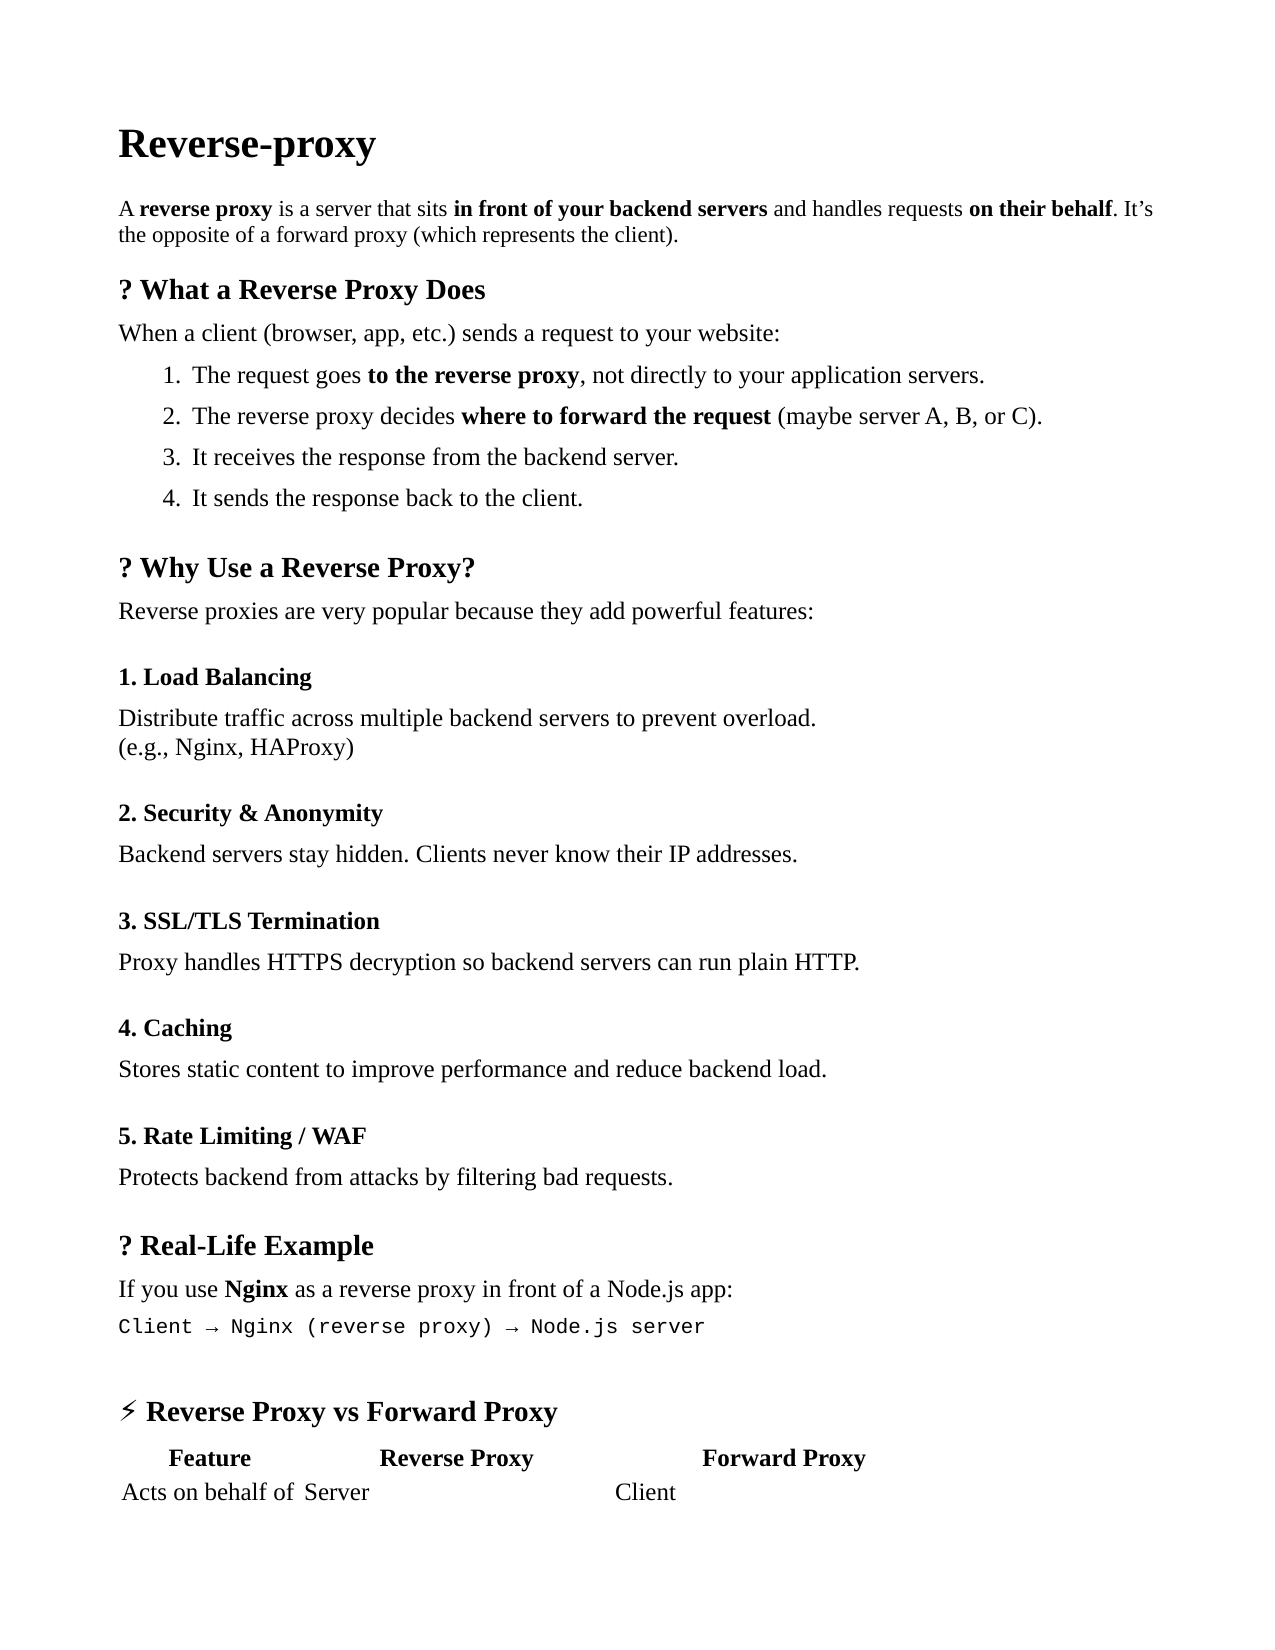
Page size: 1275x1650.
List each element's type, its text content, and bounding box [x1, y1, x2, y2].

subtitle 1. Load Balancing [118, 662, 1157, 691]
subtitle ? Why Use a Reverse Proxy? [118, 550, 1157, 583]
subtitle 4. Caching [118, 1013, 1157, 1042]
text Stores static content to improve performance and reduce backend load. [118, 1054, 1157, 1083]
table_cell Acts on behalf of [118, 1474, 301, 1509]
table_cell Server [301, 1474, 612, 1509]
text If you use Nginx as a reverse proxy in front of a Node.js app: [118, 1274, 1157, 1303]
subtitle 5. Rate Limiting / WAF [118, 1121, 1157, 1149]
list The reverse proxy decides where to forward the request (maybe server A, B, or C). [162, 401, 1157, 430]
list It receives the response from the backend server. [162, 442, 1157, 471]
text When a client (browser, app, etc.) sends a request to your website: [118, 318, 1157, 347]
table_header Feature [118, 1440, 301, 1474]
subtitle ⚡ Reverse Proxy vs Forward Proxy [118, 1394, 1157, 1427]
list It sends the response back to the client. [162, 483, 1157, 512]
subtitle 2. Security & Anonymity [118, 798, 1157, 827]
list The request goes to the reverse proxy, not directly to your application servers. [162, 360, 1157, 388]
subtitle ? Real-Life Example [118, 1228, 1157, 1262]
text Reverse-proxy [118, 118, 1157, 195]
text Protects backend from attacks by filtering bad requests. [118, 1162, 1157, 1191]
table_header Reverse Proxy [301, 1440, 612, 1474]
text A reverse proxy is a server that sits in front of your backend servers and handles requests on their behalf. It’s the opposite of a forward proxy (which represents the client). [118, 195, 1157, 247]
subtitle ? What a Reverse Proxy Does [118, 272, 1157, 306]
text Client → Nginx (reverse proxy) → Node.js server [118, 1316, 1157, 1339]
table_cell Client [612, 1474, 956, 1509]
table_header Forward Proxy [612, 1440, 956, 1474]
text Distribute traffic across multiple backend servers to prevent overload. (e.g., Nginx, HAProxy) [118, 703, 1157, 761]
subtitle 3. SSL/TLS Termination [118, 906, 1157, 934]
text Reverse proxies are very popular because they add powerful features: [118, 596, 1157, 624]
text Proxy handles HTTPS decryption so backend servers can run plain HTTP. [118, 947, 1157, 976]
text Backend servers stay hidden. Clients never know their IP addresses. [118, 839, 1157, 868]
